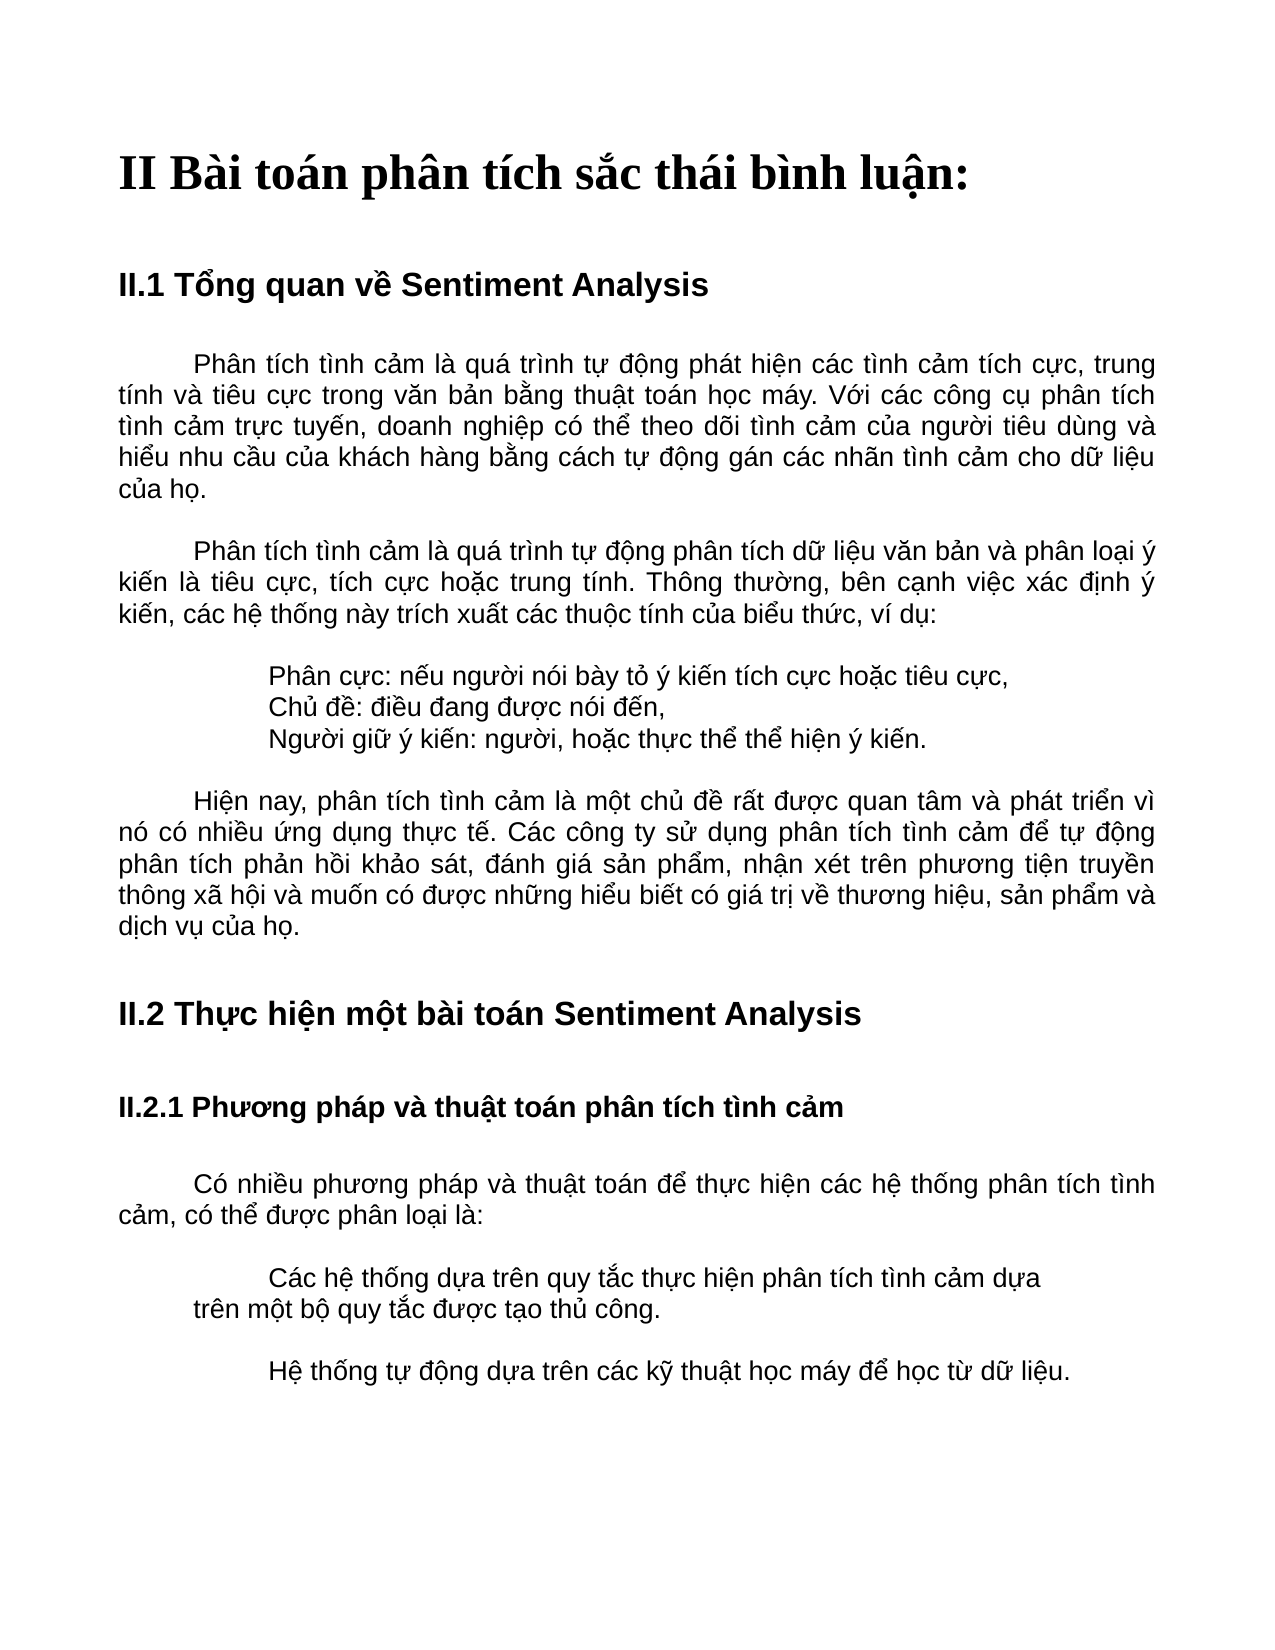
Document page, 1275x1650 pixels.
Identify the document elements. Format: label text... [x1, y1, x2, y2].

text Các hệ thống dựa trên quy tắc thực hiện phân tích tình cảm dựa trên một bộ quy tắc được tạo thủ công. [118, 1262, 1157, 1324]
text Chủ đề: điều đang được nói đến, [118, 691, 1157, 723]
text Có nhiều phương pháp và thuật toán để thực hiện các hệ thống phân tích tình cảm, có thể được phân loại là: [118, 1168, 1157, 1230]
text Người giữ ý kiến: người, hoặc thực thể thể hiện ý kiến. [118, 723, 1157, 754]
text Phân tích tình cảm là quá trình tự động phân tích dữ liệu văn bản và phân loại ý kiến ​​là tiêu cực, tích cực hoặc trung tính. Thông thường, bên cạnh việc xác định ý kiến, các hệ thống này trích xuất các thuộc tính của biểu thức, ví dụ: [118, 535, 1157, 629]
text Hiện nay, phân tích tình cảm là một chủ đề rất được quan tâm và phát triển vì nó có nhiều ứng dụng thực tế. Các công ty sử dụng phân tích tình cảm để tự động phân tích phản hồi khảo sát, đánh giá sản phẩm, nhận xét trên phương tiện truyền thông xã hội và muốn có được những hiểu biết có giá trị về thương hiệu, sản phẩm và dịch vụ của họ. [118, 785, 1157, 941]
subtitle II Bài toán phân tích sắc thái bình luận: [118, 143, 1157, 201]
text Hệ thống tự động dựa trên các kỹ thuật học máy để học từ dữ liệu. [118, 1355, 1157, 1387]
subtitle II.1 Tổng quan về Sentiment Analysis [118, 265, 1157, 304]
subtitle II.2 Thực hiện một bài toán Sentiment Analysis [118, 993, 1157, 1032]
subtitle II.2.1 Phương pháp và thuật toán phân tích tình cảm [118, 1090, 1157, 1124]
text Phân tích tình cảm là quá trình tự động phát hiện các tình cảm tích cực, trung tính và tiêu cực trong văn bản bằng thuật toán học máy. Với các công cụ phân tích tình cảm trực tuyến, doanh nghiệp có thể theo dõi tình cảm của người tiêu dùng và hiểu nhu cầu của khách hàng bằng cách tự động gán các nhãn tình cảm cho dữ liệu của họ. [118, 348, 1157, 504]
text Phân cực: nếu người nói bày tỏ ý kiến ​​tích cực hoặc tiêu cực, [118, 660, 1157, 691]
